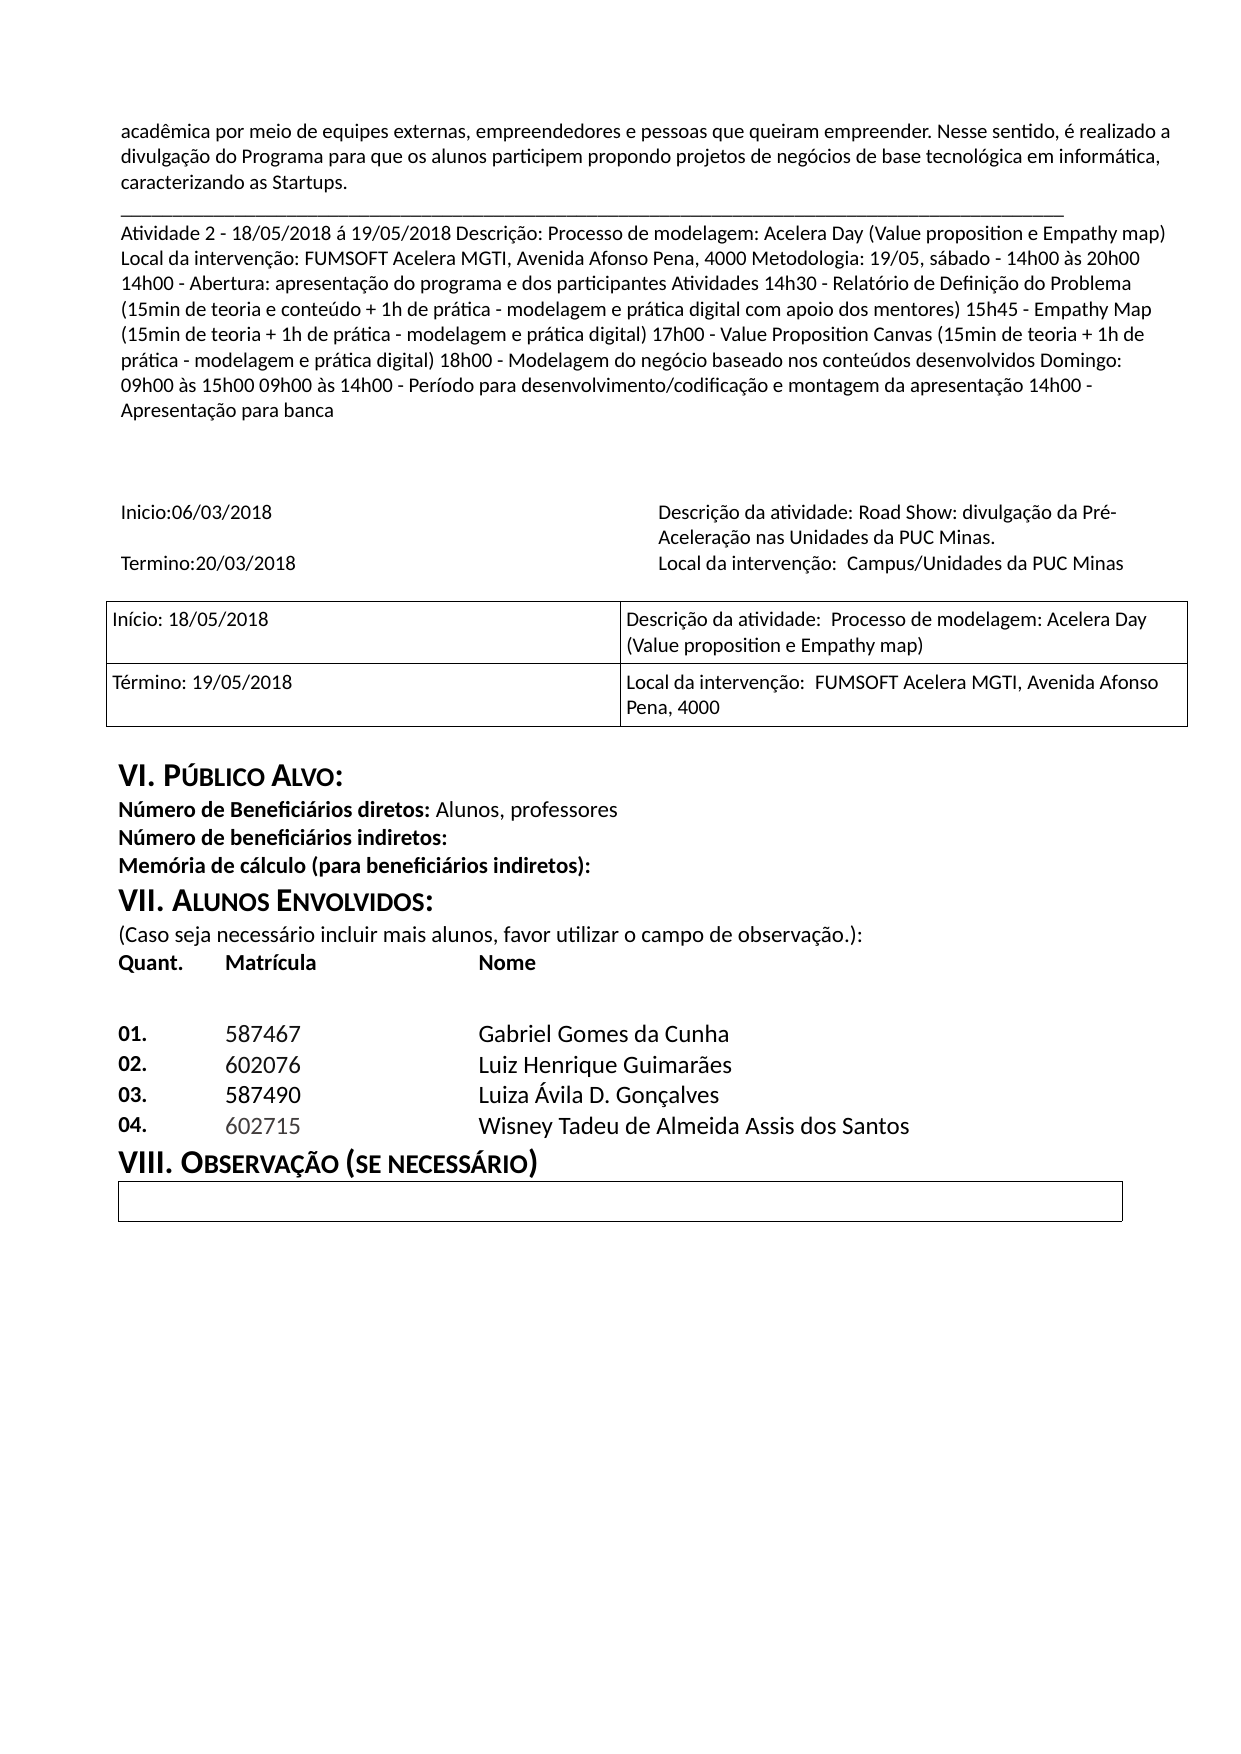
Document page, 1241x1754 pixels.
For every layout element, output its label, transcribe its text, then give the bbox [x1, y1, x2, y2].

table_cell Local da intervenção: Campus/Unidades da PUC Minas [647, 550, 1187, 575]
table_header Matrícula [214, 948, 467, 1019]
table_cell 01. [107, 1019, 214, 1049]
table_cell Descrição da atividade: Road Show: divulgação da Pré-Aceleração nas Unidades da PUC Minas. [647, 499, 1187, 550]
table_header Número de Beneficiários diretos: Alunos, professores [107, 795, 1188, 823]
table_cell 602715 [214, 1110, 467, 1141]
table_cell 587467 [214, 1019, 467, 1049]
table_header Descrição da atividade: Processo de modelagem: Acelera Day (Value proposition e Empathy map) [621, 602, 1187, 663]
table_cell Inicio:06/03/2018 [109, 499, 647, 550]
table_header acadêmica por meio de equipes externas, empreendedores e pessoas que queiram empreender. Nesse sentido, é realizado a divulgação do Programa para que os alunos participem propondo projetos de negócios de base tecnológica em informática, caracterizando as Startups. ___________________________________________________________________________________________ Atividade 2 - 18/05/2018 á 19/05/2018 Descrição: Processo de modelagem: Acelera Day (Value proposition e Empathy map) Local da intervenção: FUMSOFT Acelera MGTI, Avenida Afonso Pena, 4000 Metodologia: 19/05, sábado - 14h00 às 20h00 14h00 - Abertura: apresentação do programa e dos participantes Atividades 14h30 - Relatório de Definição do Problema (15min de teoria e conteúdo + 1h de prática - modelagem e prática digital com apoio dos mentores) 15h45 - Empathy Map (15min de teoria + 1h de prática - modelagem e prática digital) 17h00 - Value Proposition Canvas (15min de teoria + 1h de prática - modelagem e prática digital) 18h00 - Modelagem do negócio baseado nos conteúdos desenvolvidos Domingo: 09h00 às 15h00 09h00 às 14h00 - Período para desenvolvimento/codificação e montagem da apresentação 14h00 - Apresentação para banca [109, 118, 1187, 499]
table_cell Número de beneficiários indiretos: [107, 823, 1188, 851]
table_cell 02. [107, 1049, 214, 1080]
text VI. PÚBLICO ALVO: [118, 754, 1122, 795]
text VII. ALUNOS ENVOLVIDOS: [118, 879, 1122, 920]
text VIII. OBSERVAÇÃO (SE NECESSÁRIO) [118, 1141, 1122, 1181]
table_cell Local da intervenção: FUMSOFT Acelera MGTI, Avenida Afonso Pena, 4000 [621, 664, 1187, 726]
table_cell Gabriel Gomes da Cunha [467, 1019, 1122, 1049]
table_header Início: 18/05/2018 [107, 602, 620, 663]
table_cell Término: 19/05/2018 [107, 664, 620, 726]
table_cell 587490 [214, 1080, 467, 1110]
table_header [119, 1182, 1122, 1221]
table_cell 602076 [214, 1049, 467, 1080]
table_cell Wisney Tadeu de Almeida Assis dos Santos [467, 1110, 1122, 1141]
table_cell 04. [107, 1110, 214, 1141]
text (Caso seja necessário incluir mais alunos, favor utilizar o campo de observação.): [118, 920, 1122, 948]
table_cell Memória de cálculo (para beneficiários indiretos): [107, 851, 1188, 879]
table_header Quant. [107, 948, 214, 1019]
table_cell Termino:20/03/2018 [109, 550, 647, 575]
table_cell Luiz Henrique Guimarães [467, 1049, 1122, 1080]
table_header Nome [467, 948, 1122, 1019]
table_cell Luiza Ávila D. Gonçalves [467, 1080, 1122, 1110]
table_cell 03. [107, 1080, 214, 1110]
